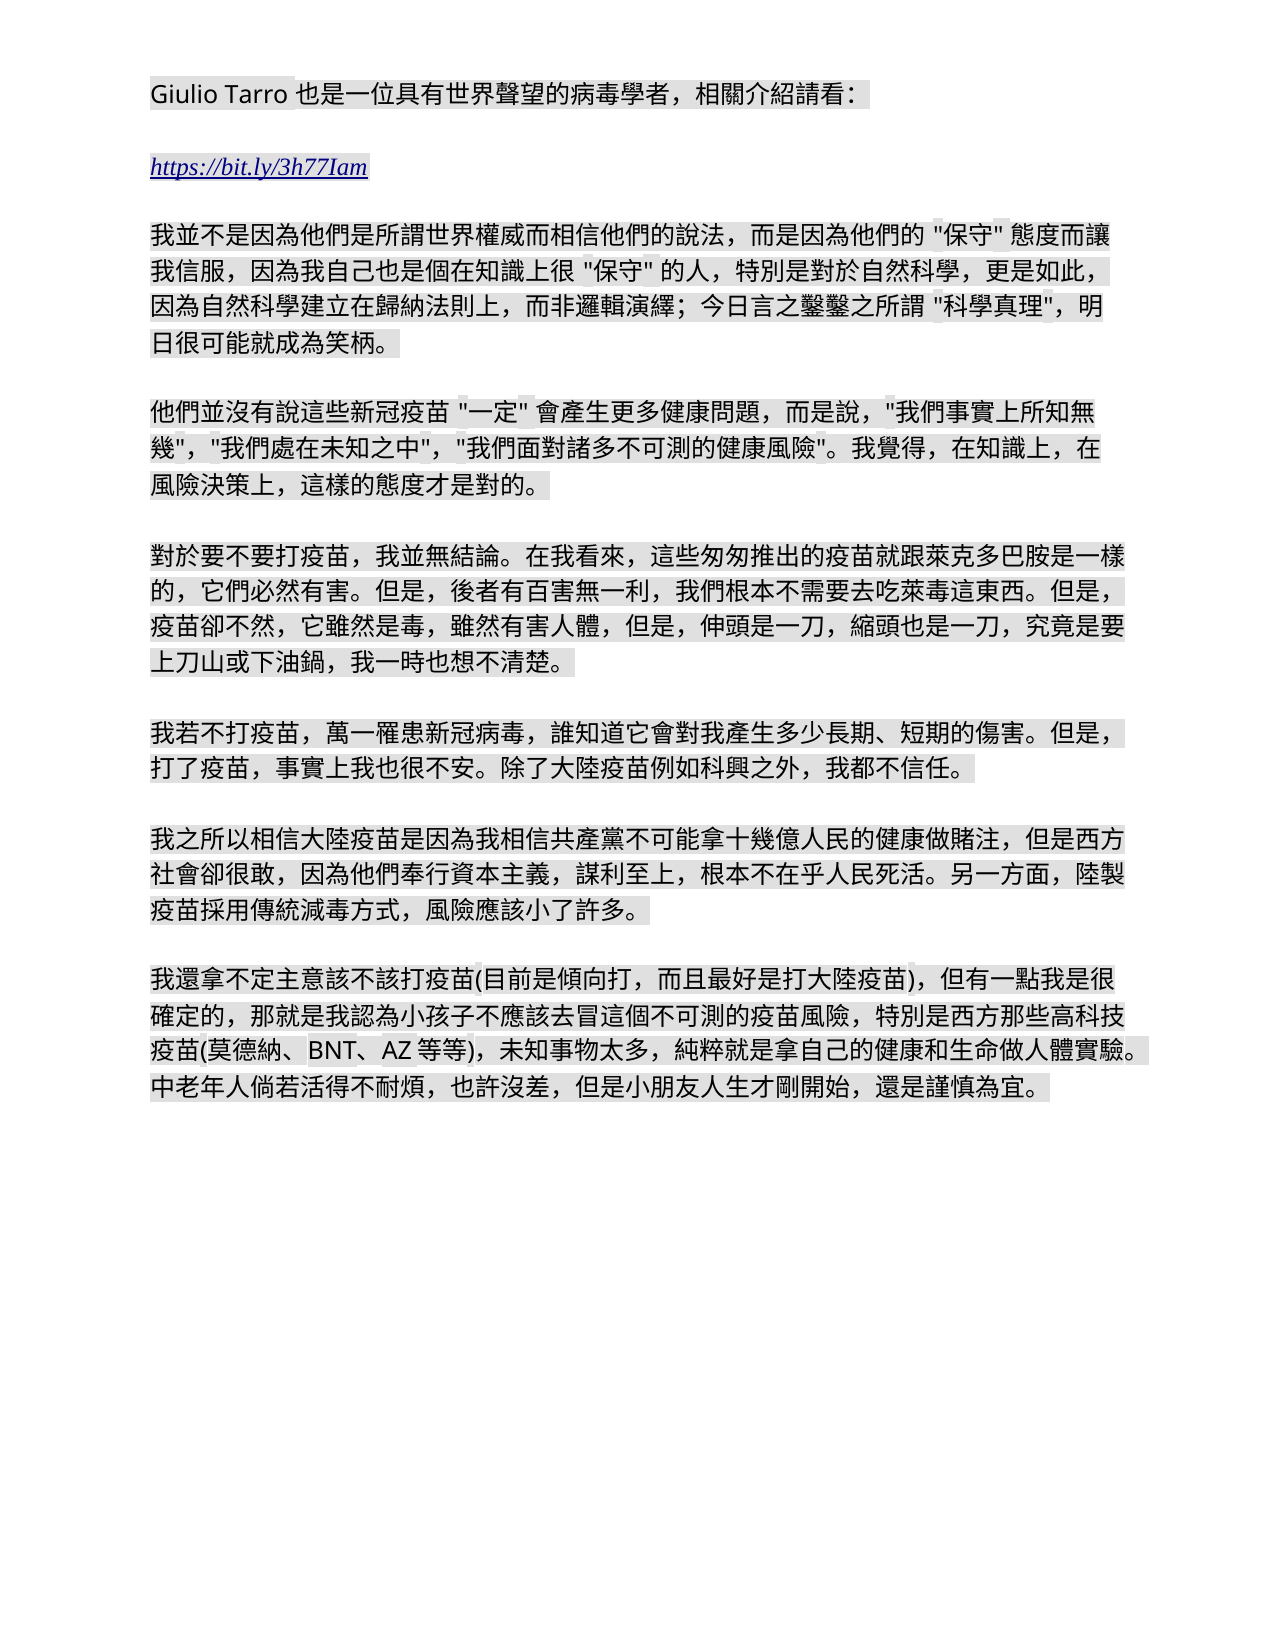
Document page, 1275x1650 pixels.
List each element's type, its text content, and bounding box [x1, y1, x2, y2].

text 台灣人真要坐以待斃？(二十六)：疫苗與萊毒 陳真 2021. 07. 01. 請教世勤一個可能很蠢的問題： 到底疫苗打第二劑是一種什麼樣的概念？ 劑量加強？純粹是量的問題？或是有內在不同機轉？ 若只是劑量加強，為何不一次打足？或是為何不打第三劑、第四劑？ 若第二劑是內在不同機轉，以莫德納為例，那又是什麼？如果只打第一劑就不再打第二劑，會不會有什麼內在負面效應？ 另外，想再請教世勤一個我看不出有何愚蠢之處的問題，但是，這問題卻被 "市面上" 的主流聲音給說得好像很蠢似的。那就是憑什麼說mRNA絕對不可能進入細胞核、甚至改變施打者的DNA？我的問題是：為何 "絕對" 不可能？理由何在？ 如果新冠病毒都能反轉錄嵌入宿主DNA，為何採用mRNA技術的莫德納等疫苗就絕對不會？如果施打疫苗者曾經或剛好在施打期間感染新冠病毒或其它反轉病毒例如HIV，遇到反轉錄酶，不會被順便打包嵌入施打者的DNA嗎？我要問的不是"不太可能"，而是為何 "市面上" 都說 "絕對" 不可能？ 發現反轉錄的現象，至今剛好滿五十周年。在五十年前，反轉錄也是被視為絕對不可能，但是現在卻成為大一學生的普通常識。 謝謝世勤。你知道，除非有這方面的研究經驗，否則，一般臨床醫生的相關知識，其實就跟醫學院學生沒啥兩樣，所以，你可能要用很淺顯的方式說明，我才能聽懂。 最近一有空就忙著閱讀大量論文，思考要不要打第二劑(我第一劑是打莫德納，再兩星期就得打第二劑)。我之所以猶豫的原因，主要是跟Luc Montagnier 和 Giulio Tarro 以及其他一些學者有關。他們多少影響了我的 "科學迷信"，亦即撼動我對於市面上的 "科學操作" 的一種 "單純" 或說 "愚蠢" 的信任。 我知道還有一些其他國家的相關學者，準備向 "國際刑事法庭" (ICC) 提出訴訟，控告疫苗公司與政府涉嫌 "反人類罪行"，讓幾十億世人在對於相關風險一無所知的情況下，成為超大型人體實驗的白老鼠。 Luc Montagnier 反對以國家力量強迫人民施打新冠疫苗，當他提到連小孩都被施打這些有著各種健康疑慮 (例如癌症) 甚至基因風險的疫苗時，他更是非常不以為然，說這樣做很離譜很惡劣。 一般人可能不知道誰是Luc Montagnier 和 Giulio Tarro。Montagnier就是愛滋病毒(HIV) 的發現者，2008年的諾貝爾醫學獎得主。這是他的履歷： https://bit.ly/3y3F6Ey Giulio Tarro 也是一位具有世界聲望的病毒學者，相關介紹請看： https://bit.ly/3h77Iam 我並不是因為他們是所謂世界權威而相信他們的說法，而是因為他們的 "保守" 態度而讓我信服，因為我自己也是個在知識上很 "保守" 的人，特別是對於自然科學，更是如此，因為自然科學建立在歸納法則上，而非邏輯演繹；今日言之鑿鑿之所謂 "科學真理"，明日很可能就成為笑柄。 他們並沒有說這些新冠疫苗 "一定" 會產生更多健康問題，而是說，"我們事實上所知無幾"，"我們處在未知之中"，"我們面對諸多不可測的健康風險"。我覺得，在知識上，在風險決策上，這樣的態度才是對的。 對於要不要打疫苗，我並無結論。在我看來，這些匆匆推出的疫苗就跟萊克多巴胺是一樣的，它們必然有害。但是，後者有百害無一利，我們根本不需要去吃萊毒這東西。但是，疫苗卻不然，它雖然是毒，雖然有害人體，但是，伸頭是一刀，縮頭也是一刀，究竟是要上刀山或下油鍋，我一時也想不清楚。 我若不打疫苗，萬一罹患新冠病毒，誰知道它會對我產生多少長期、短期的傷害。但是，打了疫苗，事實上我也很不安。除了大陸疫苗例如科興之外，我都不信任。 我之所以相信大陸疫苗是因為我相信共產黨不可能拿十幾億人民的健康做賭注，但是西方社會卻很敢，因為他們奉行資本主義，謀利至上，根本不在乎人民死活。另一方面，陸製疫苗採用傳統減毒方式，風險應該小了許多。 我還拿不定主意該不該打疫苗(目前是傾向打，而且最好是打大陸疫苗)，但有一點我是很確定的，那就是我認為小孩子不應該去冒這個不可測的疫苗風險，特別是西方那些高科技疫苗(莫德納、BNT、AZ等等)，未知事物太多，純粹就是拿自己的健康和生命做人體實驗。中老年人倘若活得不耐煩，也許沒差，但是小朋友人生才剛開始，還是謹慎為宜。 [150, 75, 1125, 1102]
